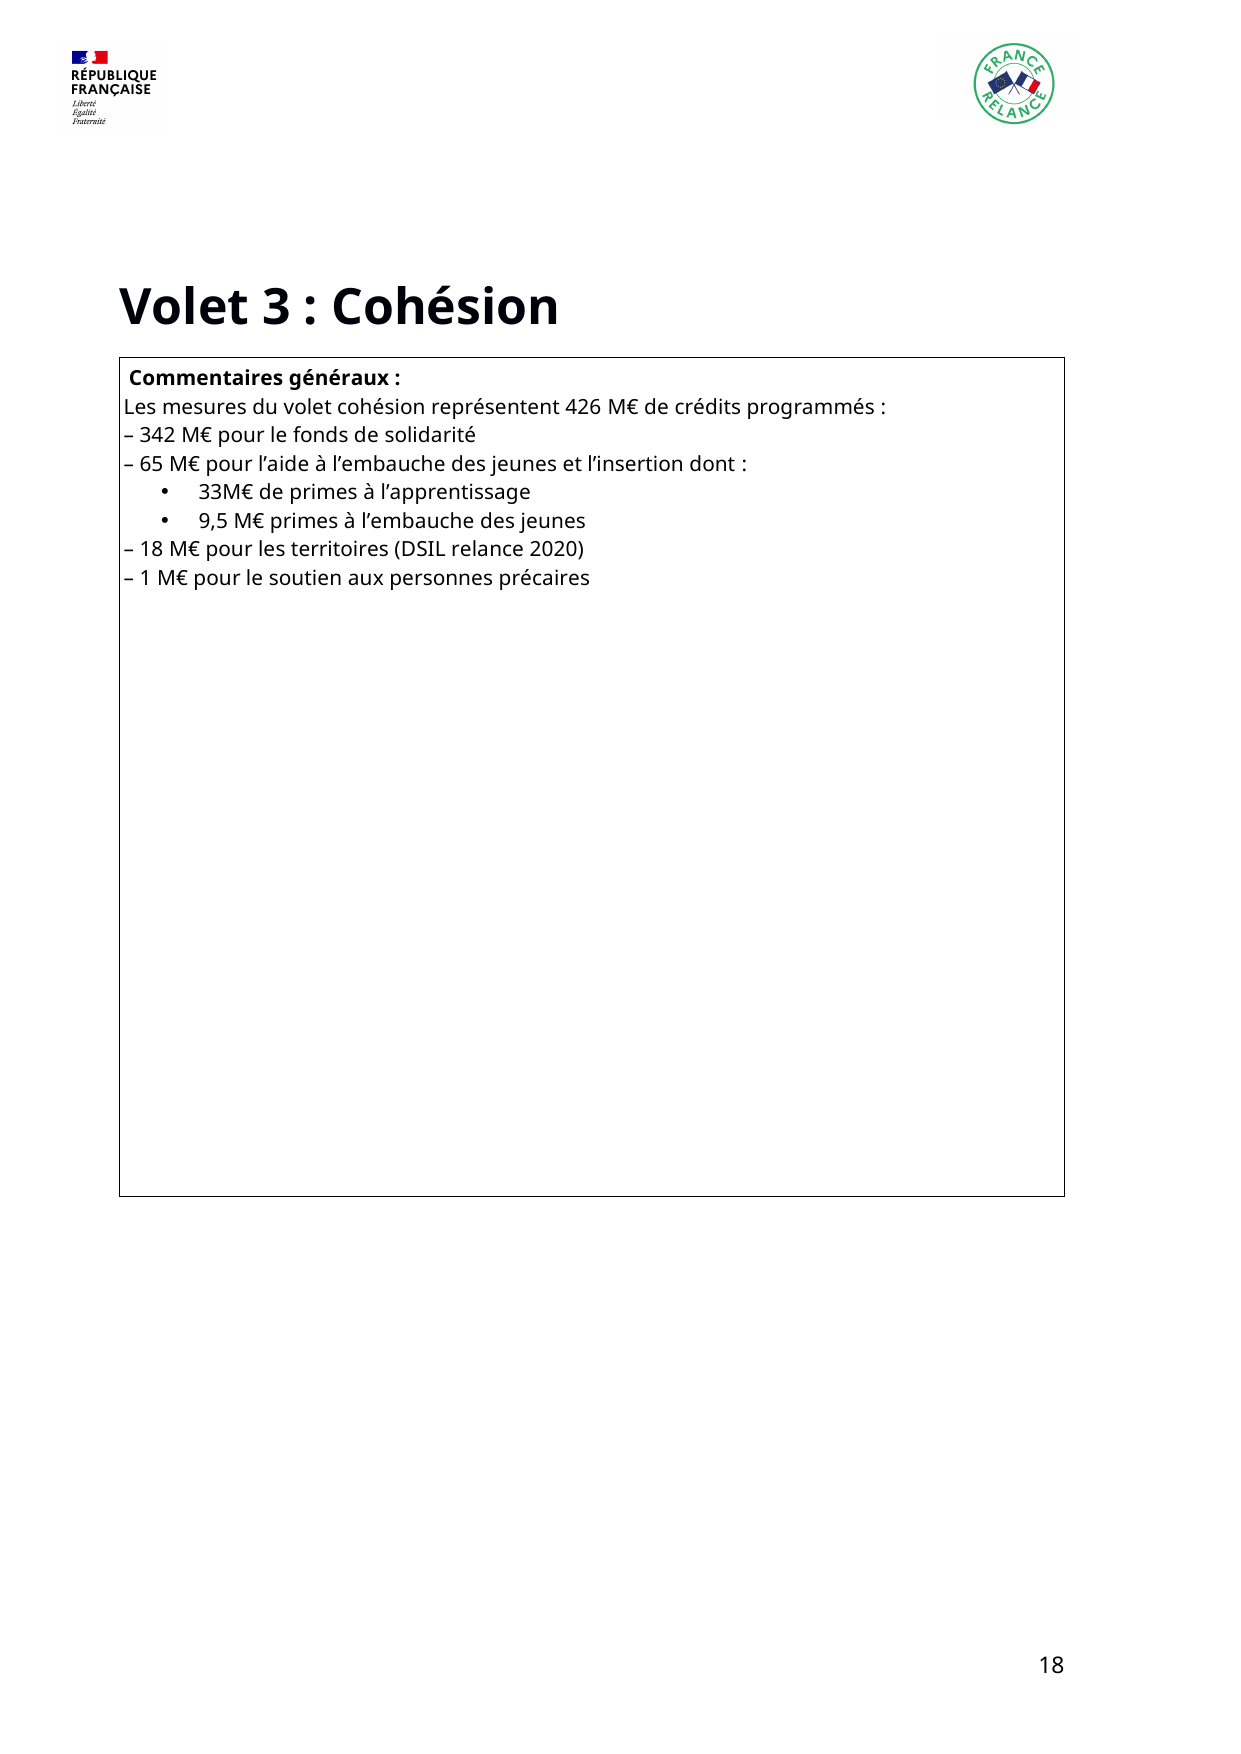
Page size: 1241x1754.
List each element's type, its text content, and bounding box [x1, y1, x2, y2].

subtitle Volet 3 : Cohésion [119, 271, 1094, 339]
picture [935, 31, 1093, 126]
table_header Commentaires généraux : Les mesures du volet cohésion représentent 426 M€ de crédits programmés : – 342 M€ pour le fonds de solidarité – 65 M€ pour l’aide à l’embauche des jeunes et l’insertion dont : 33M€ de primes à l’apprentissage 9,5 M€ primes à l’embauche des jeunes – 18 M€ pour les territoires (DSIL relance 2020) – 1 M€ pour le soutien aux personnes précaires [120, 358, 1064, 1196]
picture [60, 39, 169, 137]
